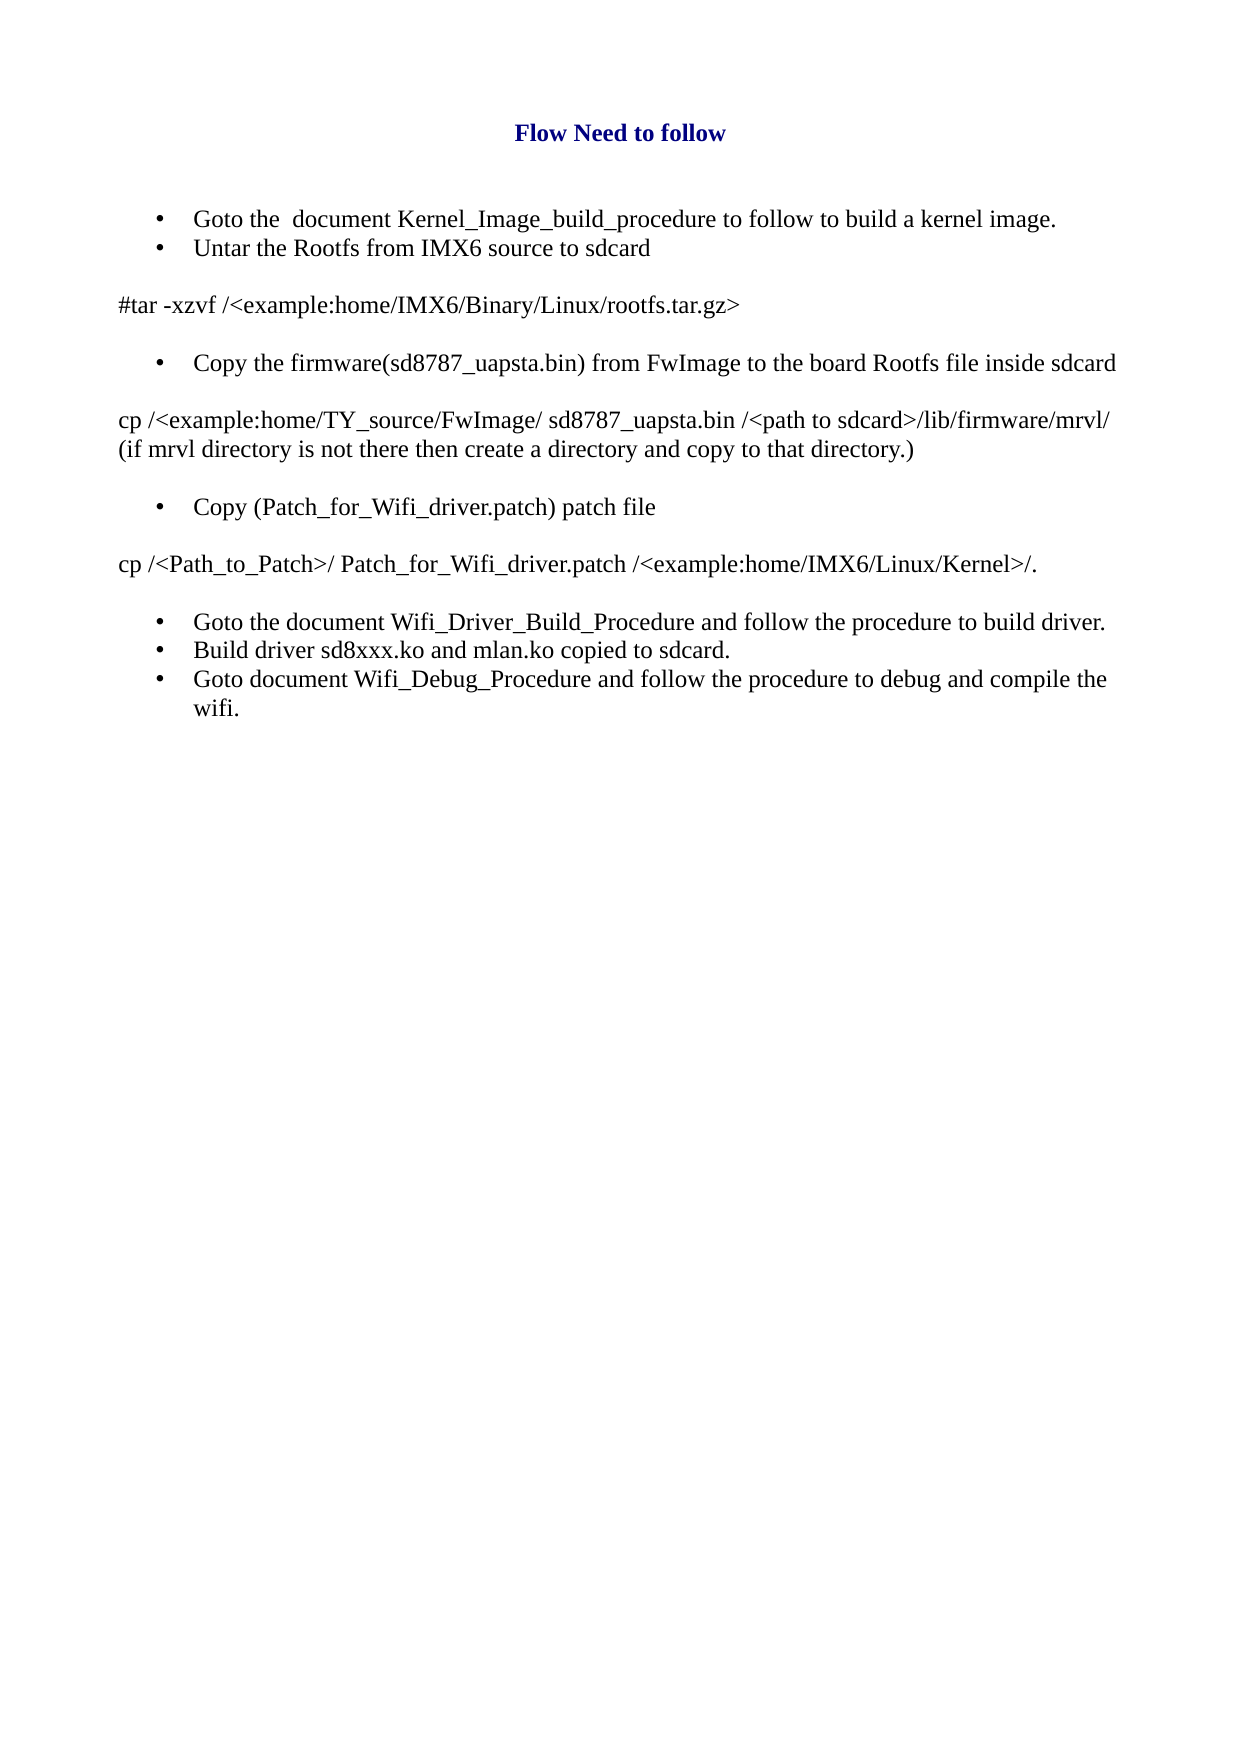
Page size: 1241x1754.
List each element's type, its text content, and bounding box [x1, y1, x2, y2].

text #tar -xzvf /<example:home/IMX6/Binary/Linux/rootfs.tar.gz> [118, 291, 1122, 319]
list Goto document Wifi_Debug_Procedure and follow the procedure to debug and compile the wifi. [156, 664, 1122, 722]
text (if mrvl directory is not there then create a directory and copy to that directory.) [118, 434, 1122, 463]
text cp /<example:home/TY_source/FwImage/ sd8787_uapsta.bin /<path to sdcard>/lib/firmware/mrvl/ [118, 406, 1122, 434]
text cp /<Path_to_Patch>/ Patch_for_Wifi_driver.patch /<example:home/IMX6/Linux/Kernel>/. [118, 549, 1122, 578]
text Flow Need to follow [118, 118, 1122, 147]
list Copy the firmware(sd8787_uapsta.bin) from FwImage to the board Rootfs file inside sdcard [156, 348, 1122, 377]
list Goto the document Kernel_Image_build_procedure to follow to build a kernel image. [156, 204, 1122, 233]
list Goto the document Wifi_Driver_Build_Procedure and follow the procedure to build driver. [156, 607, 1122, 636]
list Copy (Patch_for_Wifi_driver.patch) patch file [156, 492, 1122, 521]
list Untar the Rootfs from IMX6 source to sdcard [156, 233, 1122, 262]
list Build driver sd8xxx.ko and mlan.ko copied to sdcard. [156, 636, 1122, 664]
